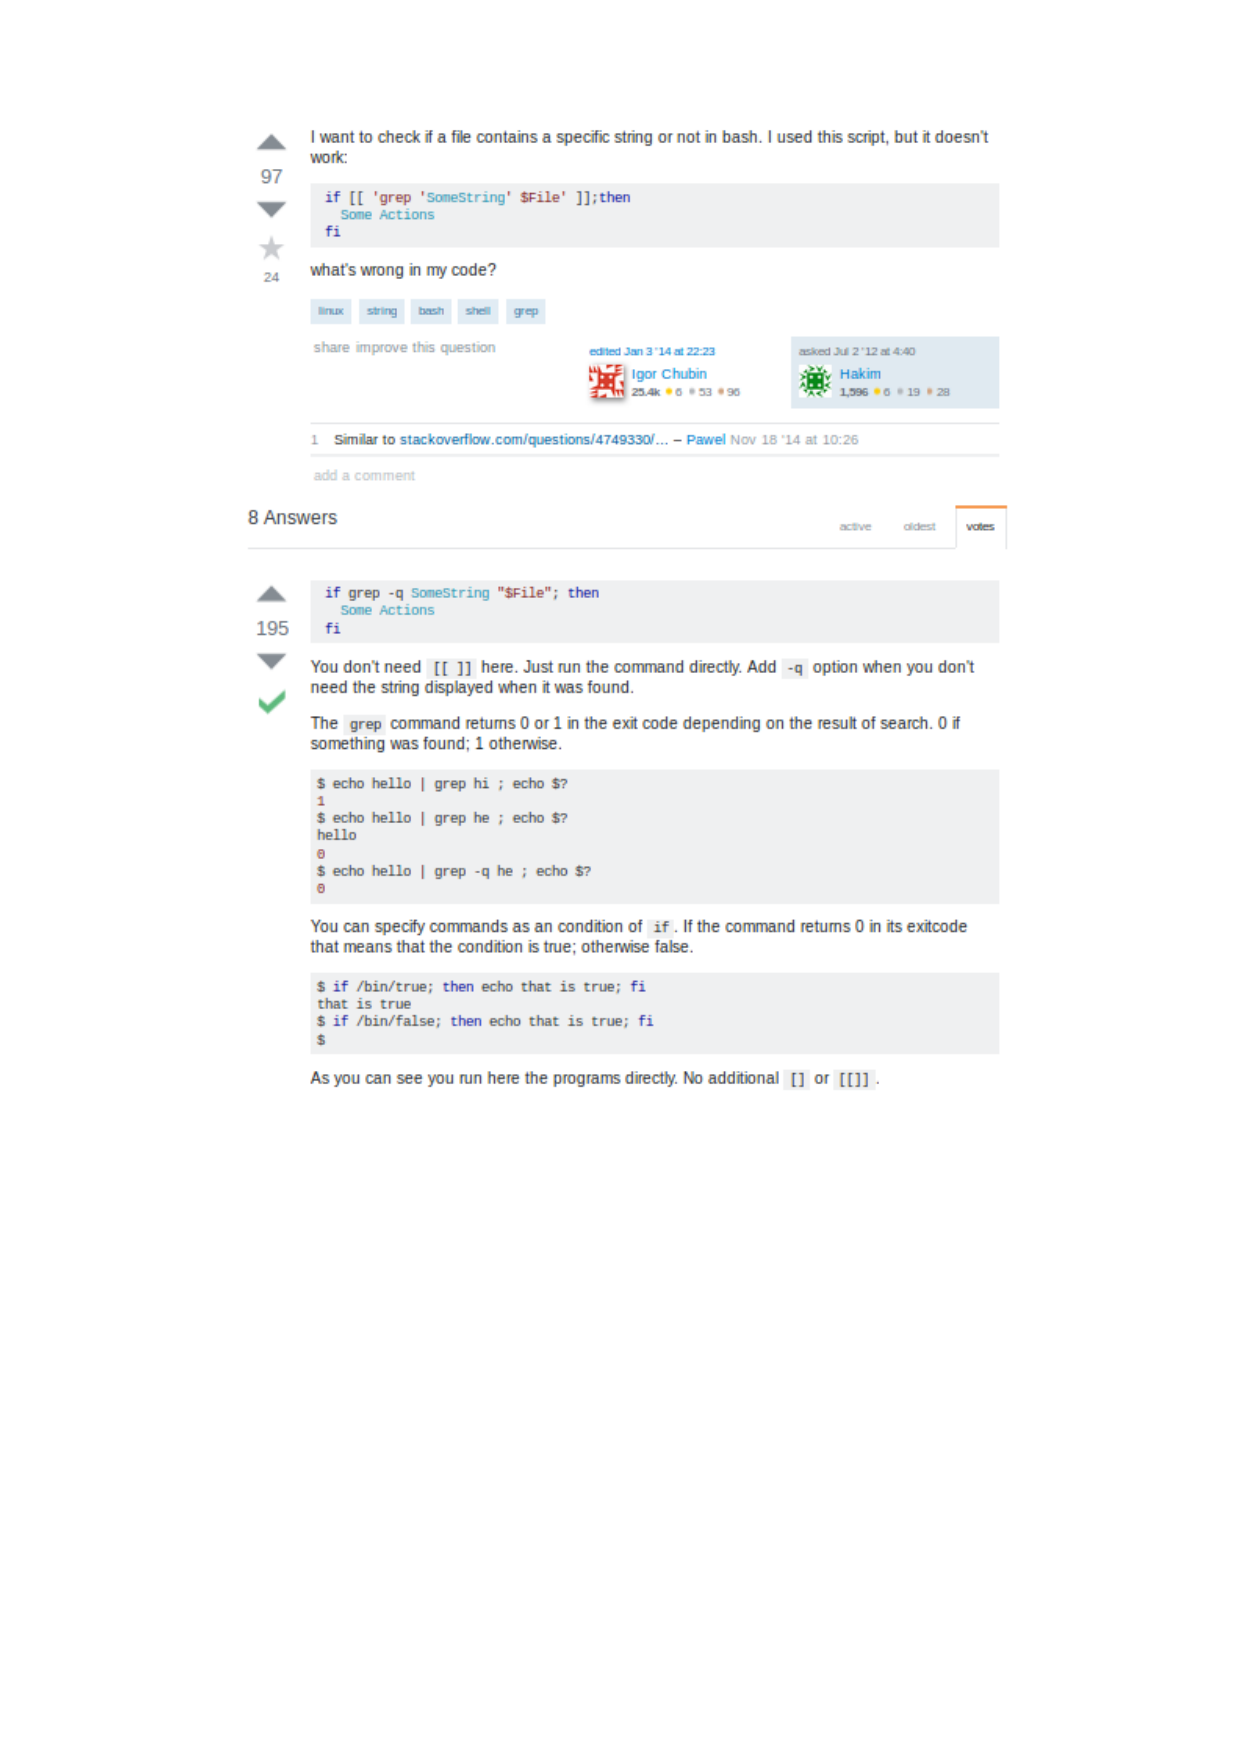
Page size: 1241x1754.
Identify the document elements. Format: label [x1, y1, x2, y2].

picture [217, 118, 1023, 1095]
